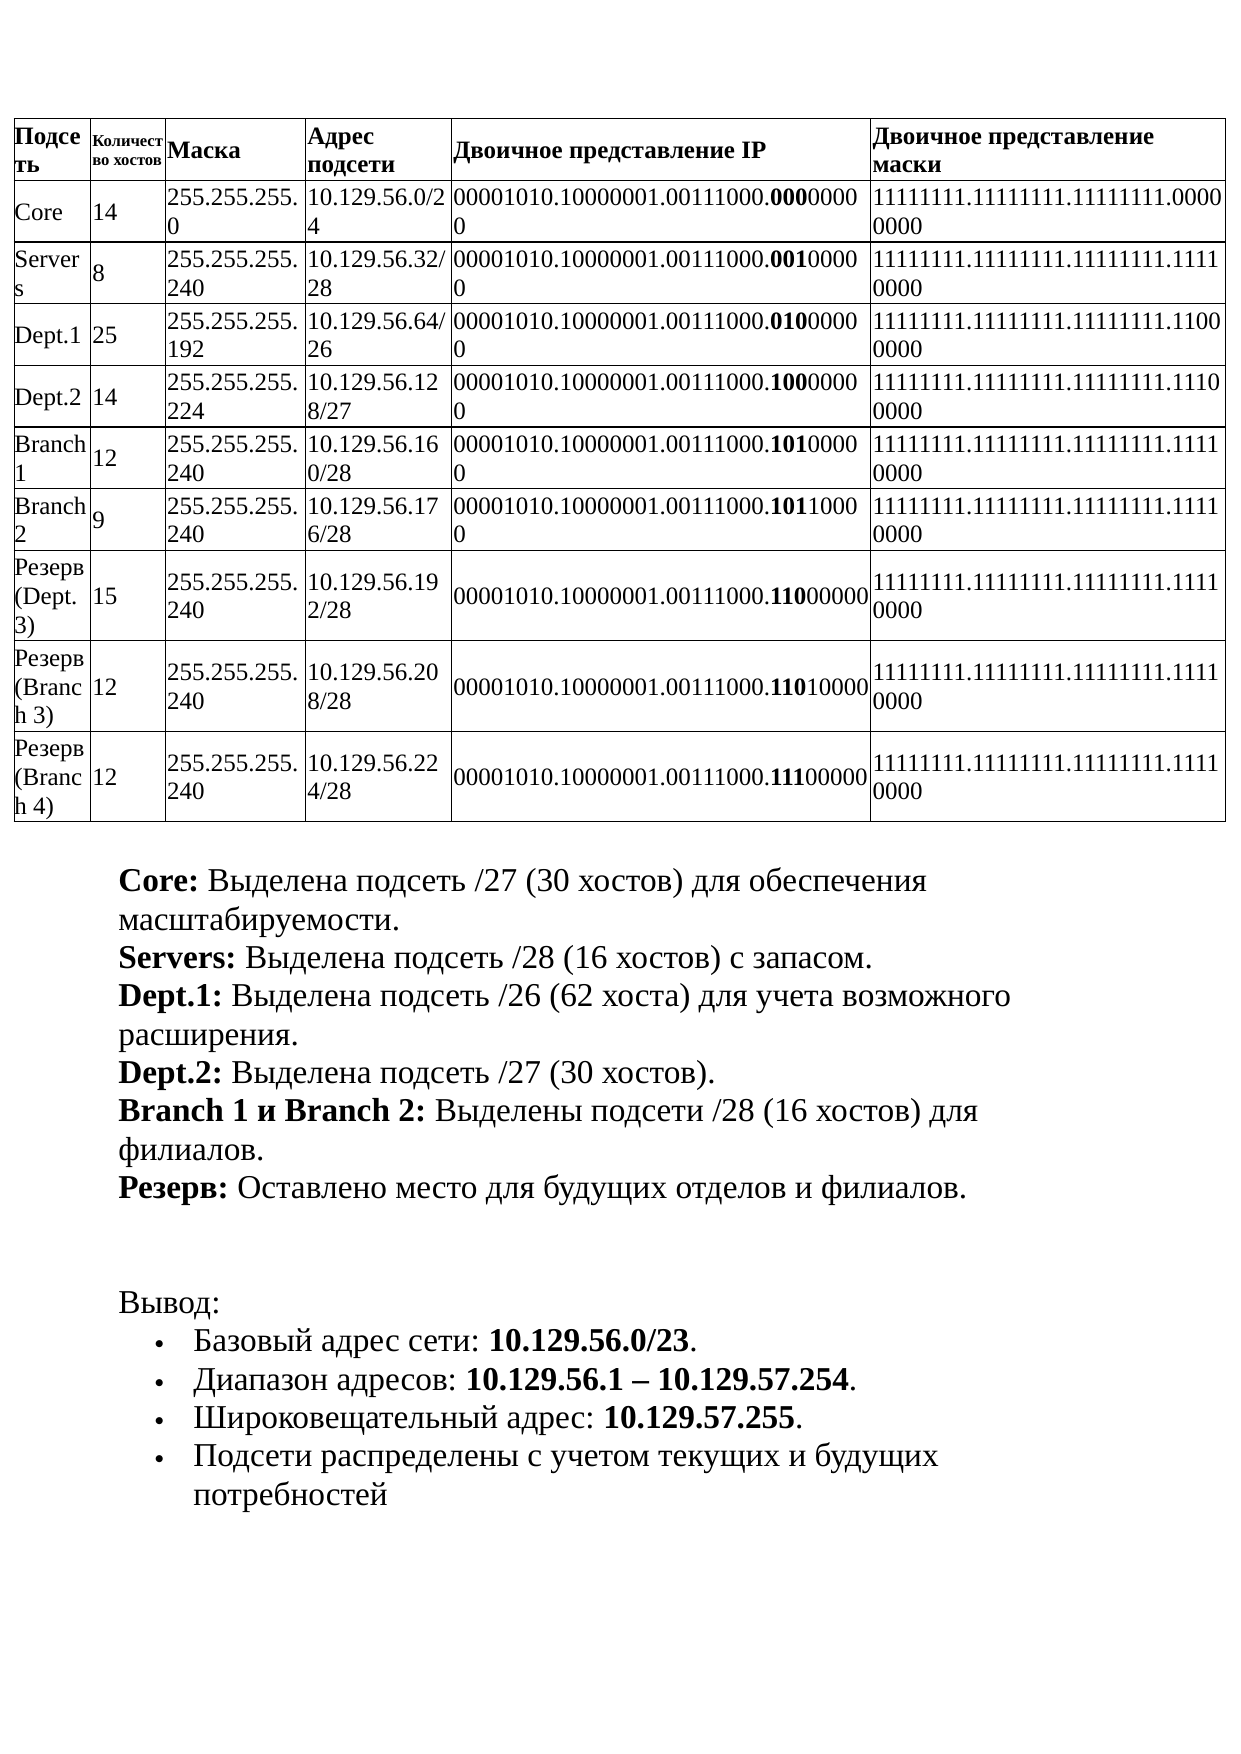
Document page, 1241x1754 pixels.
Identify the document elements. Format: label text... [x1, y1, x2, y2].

table_cell 255.255.255.240 [166, 641, 305, 731]
table_cell 00001010.10000001.00111000.11100000 [452, 732, 870, 821]
table_header Подсеть [15, 119, 90, 180]
table_cell 255.255.255.240 [166, 551, 305, 640]
table_cell 11111111.11111111.11111111.11100000 [871, 366, 1225, 426]
table_cell 10.129.56.0/24 [306, 181, 451, 241]
text Core: Выделена подсеть /27 (30 хостов) для обеспечения масштабируемости. [118, 860, 1122, 937]
table_cell 255.255.255.0 [166, 181, 305, 241]
text Dept.1: Выделена подсеть /26 (62 хоста) для учета возможного расширения. [118, 975, 1122, 1052]
list Базовый адрес сети: 10.129.56.0/23. [156, 1320, 1122, 1359]
list Подсети распределены с учетом текущих и будущих потребностей [156, 1435, 1122, 1512]
table_cell 255.255.255.224 [166, 366, 305, 426]
table_cell 255.255.255.240 [166, 243, 305, 303]
list Широковещательный адрес: 10.129.57.255. [156, 1397, 1122, 1435]
table_cell 10.129.56.32/28 [306, 243, 451, 303]
table_cell 10.129.56.192/28 [306, 551, 451, 640]
table_cell 12 [91, 428, 165, 488]
text Вывод: [118, 1282, 1122, 1320]
table_cell 11111111.11111111.11111111.11110000 [871, 732, 1225, 821]
text Branch 1 и Branch 2: Выделены подсети /28 (16 хостов) для филиалов. [118, 1090, 1122, 1167]
table_cell 00001010.10000001.00111000.10000000 [452, 366, 870, 426]
table_cell 255.255.255.240 [166, 732, 305, 821]
table_header Двоичное представление IP [452, 119, 870, 180]
table_cell Dept.2 [15, 366, 90, 426]
table_cell 11111111.11111111.11111111.11000000 [871, 304, 1225, 365]
table_cell 255.255.255.240 [166, 489, 305, 550]
table_cell Резерв (Dept.3) [15, 551, 90, 640]
table_header Двоичное представление маски [871, 119, 1225, 180]
table_cell 00001010.10000001.00111000.11000000 [452, 551, 870, 640]
table_cell 11111111.11111111.11111111.11110000 [871, 641, 1225, 731]
table_cell 11111111.11111111.11111111.11110000 [871, 489, 1225, 550]
text Servers: Выделена подсеть /28 (16 хостов) с запасом. [118, 937, 1122, 975]
table_cell 25 [91, 304, 165, 365]
table_cell 00001010.10000001.00111000.10110000 [452, 489, 870, 550]
table_cell 15 [91, 551, 165, 640]
table_cell 9 [91, 489, 165, 550]
table_cell 10.129.56.160/28 [306, 428, 451, 488]
table_cell 12 [91, 732, 165, 821]
table_cell 10.129.56.176/28 [306, 489, 451, 550]
list Диапазон адресов: 10.129.56.1 – 10.129.57.254. [156, 1359, 1122, 1397]
table_cell Branch 1 [15, 428, 90, 488]
table_cell 12 [91, 641, 165, 731]
table_cell Dept.1 [15, 304, 90, 365]
table_cell 00001010.10000001.00111000.00000000 [452, 181, 870, 241]
text Dept.2: Выделена подсеть /27 (30 хостов). [118, 1052, 1122, 1090]
table_cell 11111111.11111111.11111111.11110000 [871, 428, 1225, 488]
table_cell 00001010.10000001.00111000.11010000 [452, 641, 870, 731]
table_cell 11111111.11111111.11111111.11110000 [871, 551, 1225, 640]
table_header Адрес подсети [306, 119, 451, 180]
table_cell Core [15, 181, 90, 241]
table_cell 00001010.10000001.00111000.01000000 [452, 304, 870, 365]
table_cell 00001010.10000001.00111000.00100000 [452, 243, 870, 303]
table_cell 00001010.10000001.00111000.10100000 [452, 428, 870, 488]
table_cell 10.129.56.208/28 [306, 641, 451, 731]
table_cell 255.255.255.192 [166, 304, 305, 365]
table_header Маска [166, 119, 305, 180]
table_cell 11111111.11111111.11111111.11110000 [871, 243, 1225, 303]
table_cell 14 [91, 366, 165, 426]
table_cell 10.129.56.64/26 [306, 304, 451, 365]
table_cell Резерв (Branch 3) [15, 641, 90, 731]
table_cell 14 [91, 181, 165, 241]
table_cell 10.129.56.224/28 [306, 732, 451, 821]
table_cell Servers [15, 243, 90, 303]
table_cell Резерв (Branch 4) [15, 732, 90, 821]
table_cell 8 [91, 243, 165, 303]
text Резерв: Оставлено место для будущих отделов и филиалов. [118, 1167, 1122, 1205]
table_cell 11111111.11111111.11111111.00000000 [871, 181, 1225, 241]
table_cell 255.255.255.240 [166, 428, 305, 488]
table_cell 10.129.56.128/27 [306, 366, 451, 426]
table_cell Branch 2 [15, 489, 90, 550]
table_header Количество хостов [91, 119, 165, 180]
